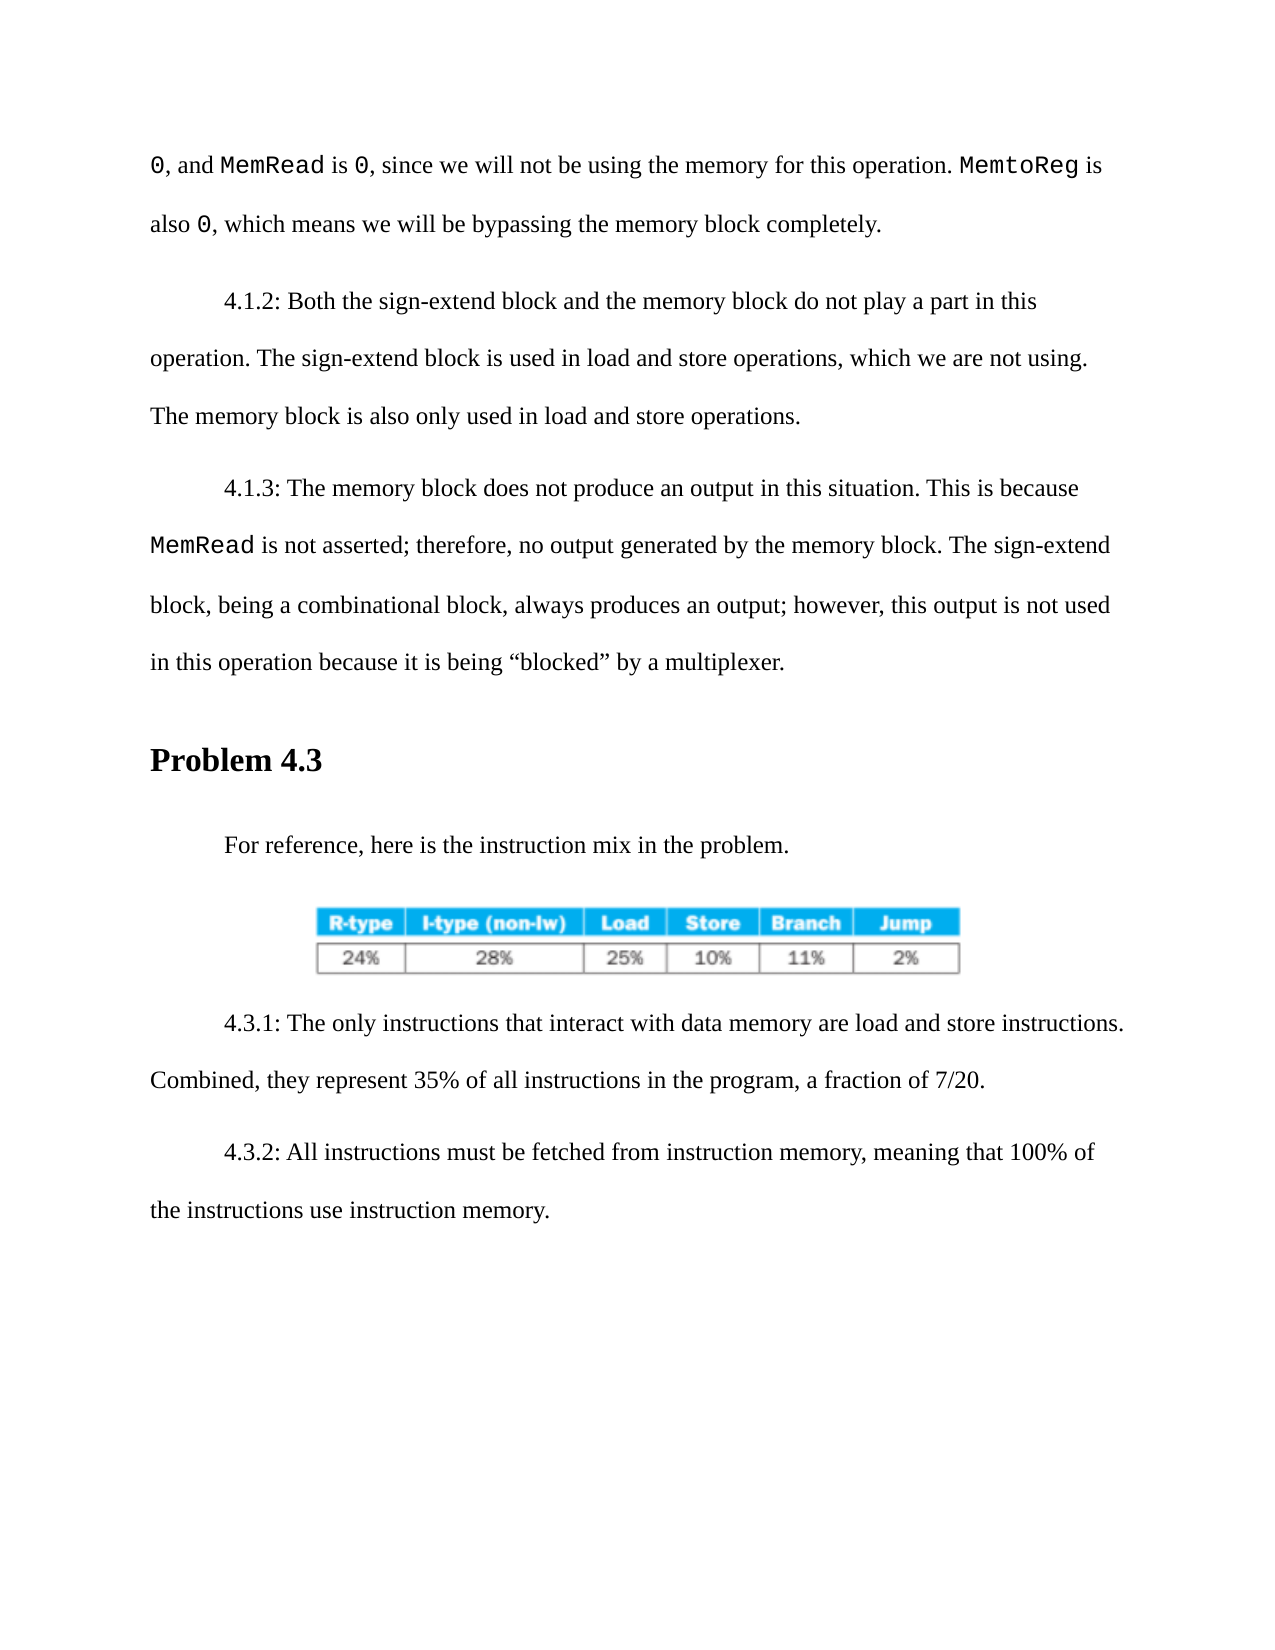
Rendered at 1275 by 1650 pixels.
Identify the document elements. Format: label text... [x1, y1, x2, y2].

subtitle Problem 4.3 [150, 740, 1125, 779]
text 4.3.2: All instructions must be fetched from instruction memory, meaning that 100% of the instructions use instruction memory. [150, 1137, 1125, 1223]
text For reference, here is the instruction mix in the problem. [150, 830, 1125, 859]
text 4.1.2: Both the sign-extend block and the memory block do not play a part in this operation. The sign-extend block is used in load and store operations, which we are not using. The memory block is also only used in load and store operations. [150, 286, 1125, 429]
text 4.3.1: The only instructions that interact with data memory are load and store instructions. Combined, they represent 35% of all instructions in the program, a fraction of 7/20. [150, 902, 1125, 1094]
text 4.1.3: The memory block does not produce an output in this situation. This is because MemRead is not asserted; therefore, no output generated by the memory block. The sign-extend block, being a combinational block, always produces an output; however, this output is not used in this operation because it is being “blocked” by a multiplexer. [150, 473, 1125, 676]
picture [308, 902, 967, 979]
text 0, and MemRead is 0, since we will not be using the memory for this operation. MemtoReg is also 0, which means we will be bypassing the memory block completely. [150, 150, 1125, 240]
